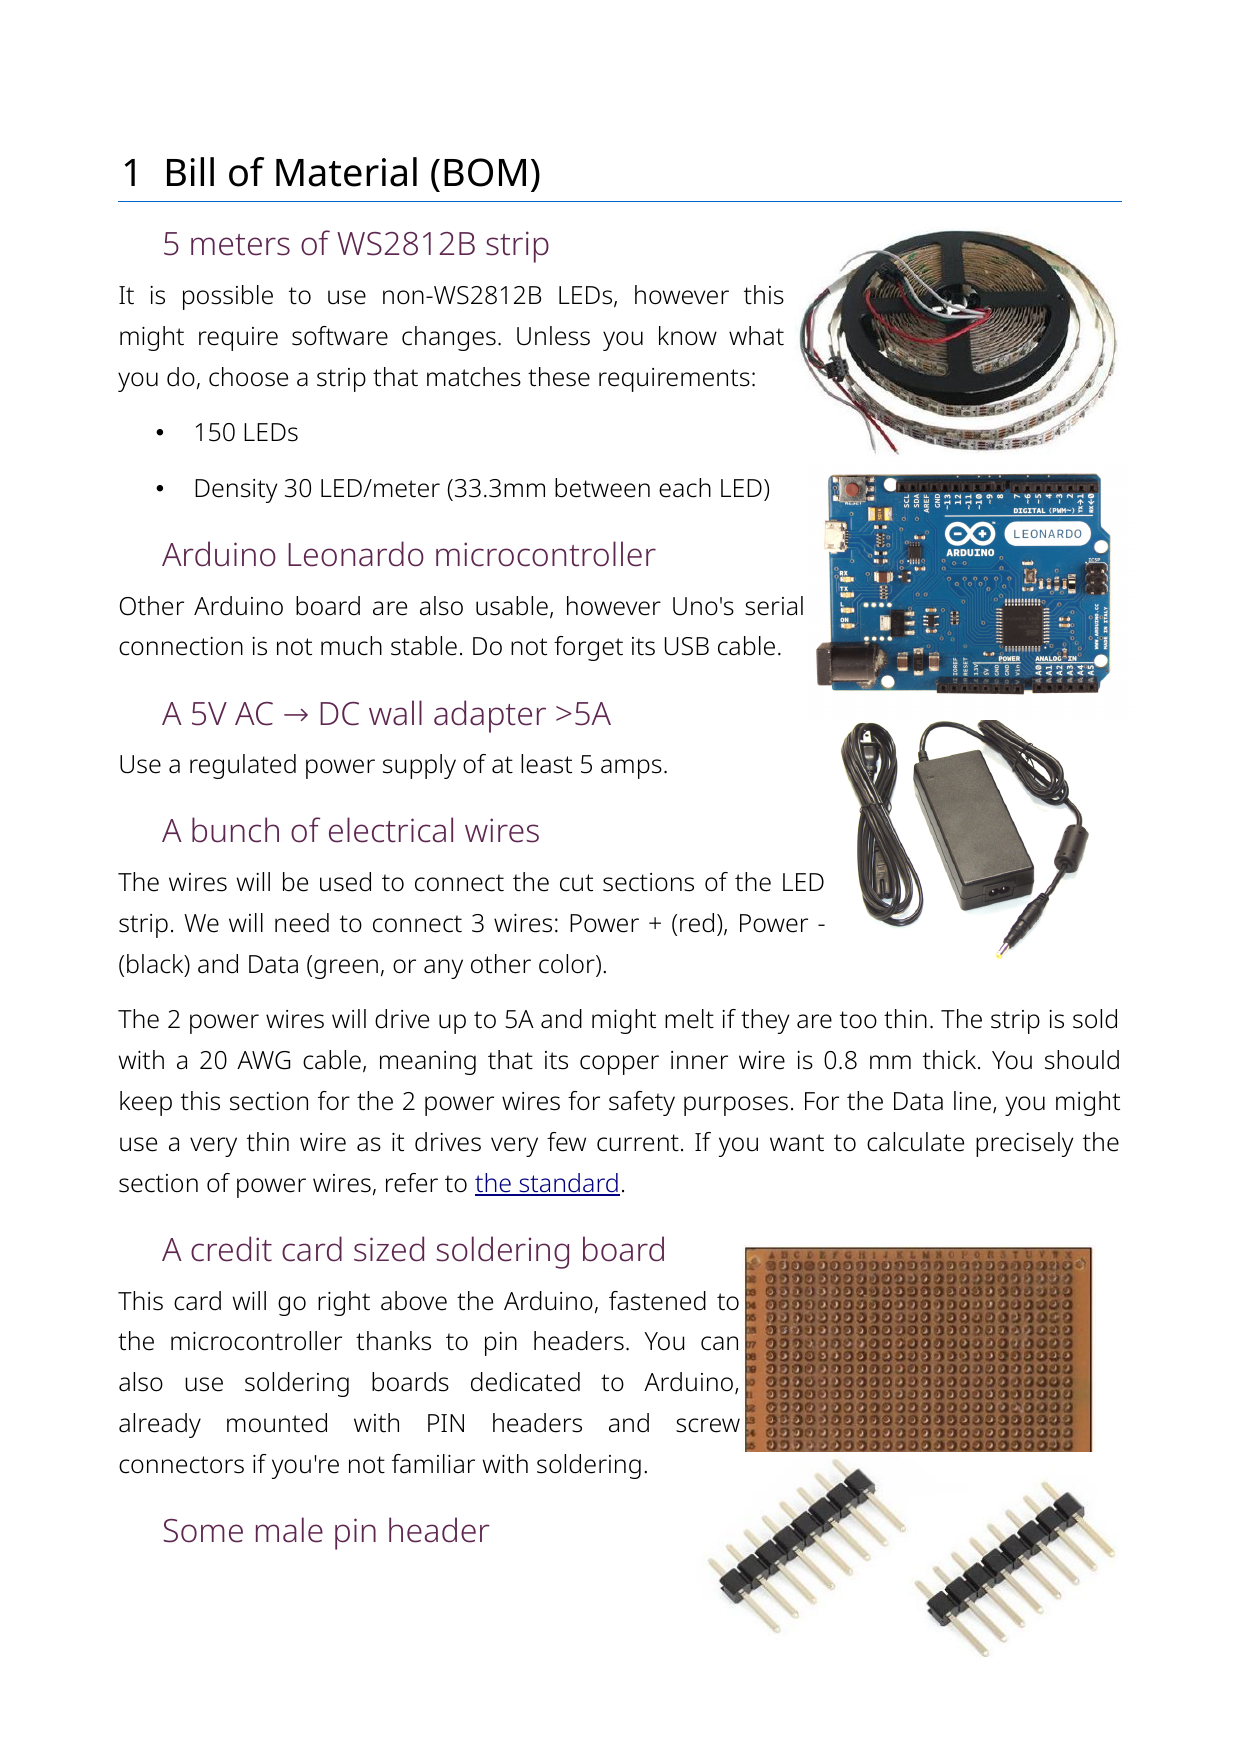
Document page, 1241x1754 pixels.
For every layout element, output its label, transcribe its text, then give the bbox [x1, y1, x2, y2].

subtitle A credit card sized soldering board [162, 1227, 1122, 1271]
subtitle 5 meters of WS2812B strip [162, 222, 785, 265]
subtitle A 5V AC → DC wall adapter >5A [162, 691, 827, 734]
subtitle [1095, 809, 1122, 852]
picture [694, 1245, 1120, 1658]
list Density 30 LED/meter (33.3mm between each LED) [156, 470, 805, 504]
list 150 LEDs [156, 415, 785, 449]
subtitle A bunch of electrical wires [162, 809, 827, 852]
text This card will go right above the Arduino, fastened to the microcontroller thanks to pin headers. You can also use soldering boards dedicated to Arduino, already mounted with PIN headers and screw connectors if you're not familiar with soldering. [118, 1283, 741, 1481]
text Use a regulated power supply of at least 5 amps. [118, 747, 827, 781]
text The wires will be used to connect the cut sections of the LED strip. We will need to connect 3 wires: Power + (red), Power - (black) and Data (green, or any other color). [118, 865, 1122, 981]
subtitle Bill of Material (BOM) [118, 143, 1122, 201]
subtitle Arduino Leonardo microcontroller [162, 532, 805, 576]
text The 2 power wires will drive up to 5A and might melt if they are too thin. The strip is sold with a 20 AWG cable, meaning that its copper inner wire is 0.8 mm thick. You should keep this section for the 2 power wires for safety purposes. For the Data line, you might use a very thin wire as it drives very few current. If you want to calculate precisely the section of power wires, refer to the standard. [118, 1002, 1122, 1199]
text Other Arduino board are also usable, however Uno's serial connection is not much stable. Do not forget its USB cable. [118, 588, 805, 663]
text It is possible to use non-WS2812B LEDs, however this might require software changes. Unless you know what you do, choose a strip that matches these requirements: [118, 278, 785, 393]
picture [785, 216, 1137, 971]
subtitle Some male pin header [162, 1508, 694, 1552]
text [1096, 1283, 1122, 1481]
